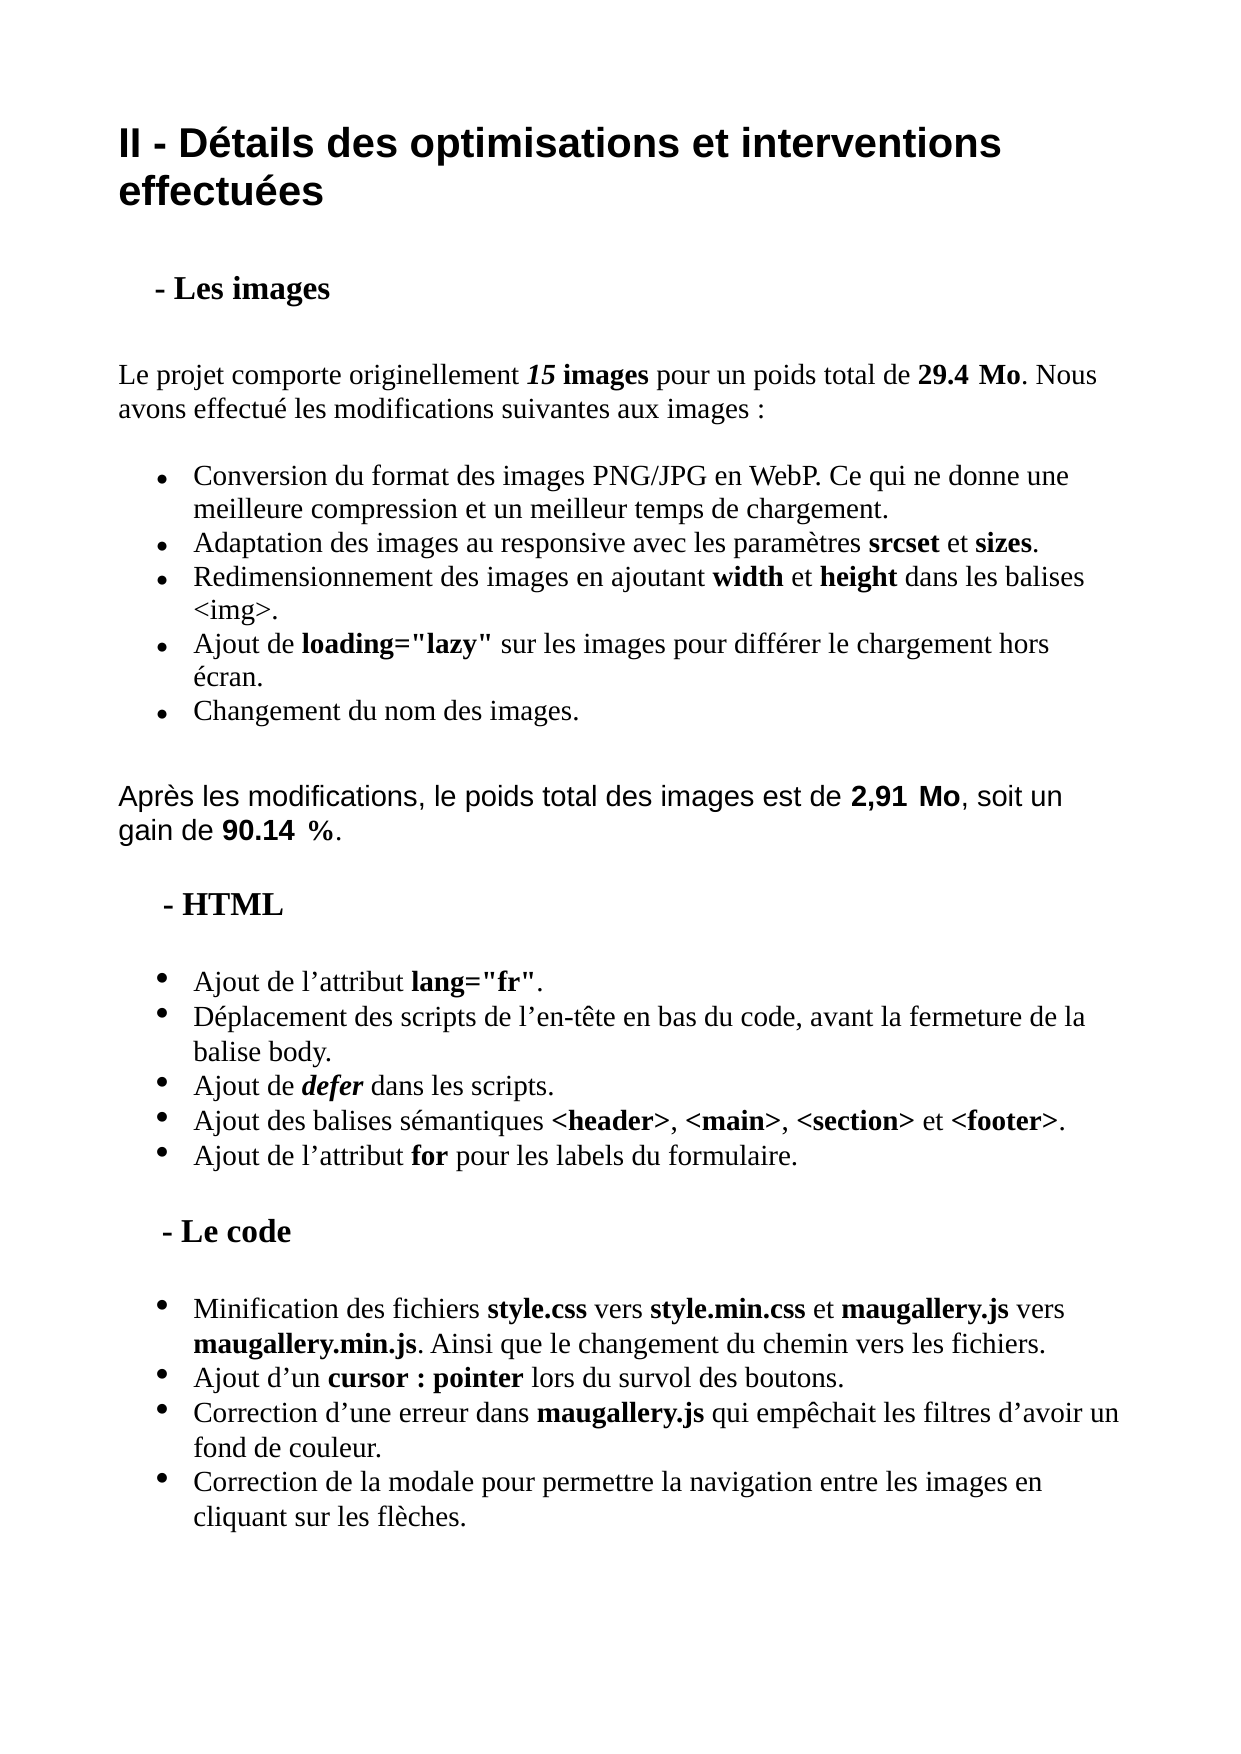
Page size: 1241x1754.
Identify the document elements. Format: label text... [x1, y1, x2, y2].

list Ajout de l’attribut lang="fr". [156, 964, 1122, 999]
list Ajout d’un cursor : pointer lors du survol des boutons. [156, 1360, 1122, 1395]
list Adaptation des images au responsive avec les paramètres srcset et sizes. [156, 525, 1122, 559]
text Après les modifications, le poids total des images est de 2,91 Mo, soit un gain de 90.14 %. [118, 779, 1122, 846]
list Déplacement des scripts de l’en-tête en bas du code, avant la fermeture de la balise body. [156, 999, 1122, 1068]
list Ajout de l’attribut for pour les labels du formulaire. [156, 1138, 1122, 1174]
list Changement du nom des images. [156, 693, 1122, 726]
text Le projet comporte originellement 15 images pour un poids total de 29.4 Mo. Nous avons effectué les modifications suivantes aux images : [118, 357, 1122, 424]
list Correction de la modale pour permettre la navigation entre les images en cliquant sur les flèches. [156, 1464, 1122, 1533]
subtitle - Les images [118, 268, 1122, 307]
list Minification des fichiers style.css vers style.min.css et maugallery.js vers maugallery.min.js. Ainsi que le changement du chemin vers les fichiers. [156, 1291, 1122, 1360]
list Ajout de defer dans les scripts. [156, 1068, 1122, 1103]
subtitle - HTML [118, 884, 1122, 922]
list Ajout des balises sémantiques <header>, <main>, <section> et <footer>. [156, 1103, 1122, 1138]
list Conversion du format des images PNG/JPG en WebP. Ce qui ne donne une meilleure compression et un meilleur temps de chargement. [156, 458, 1122, 525]
list Correction d’une erreur dans maugallery.js qui empêchait les filtres d’avoir un fond de couleur. [156, 1395, 1122, 1464]
subtitle II - Détails des optimisations et interventions effectuées [118, 118, 1122, 214]
subtitle - Le code [118, 1211, 1122, 1250]
list Ajout de loading="lazy" sur les images pour différer le chargement hors écran. [156, 626, 1122, 693]
list Redimensionnement des images en ajoutant width et height dans les balises <img>. [156, 559, 1122, 626]
